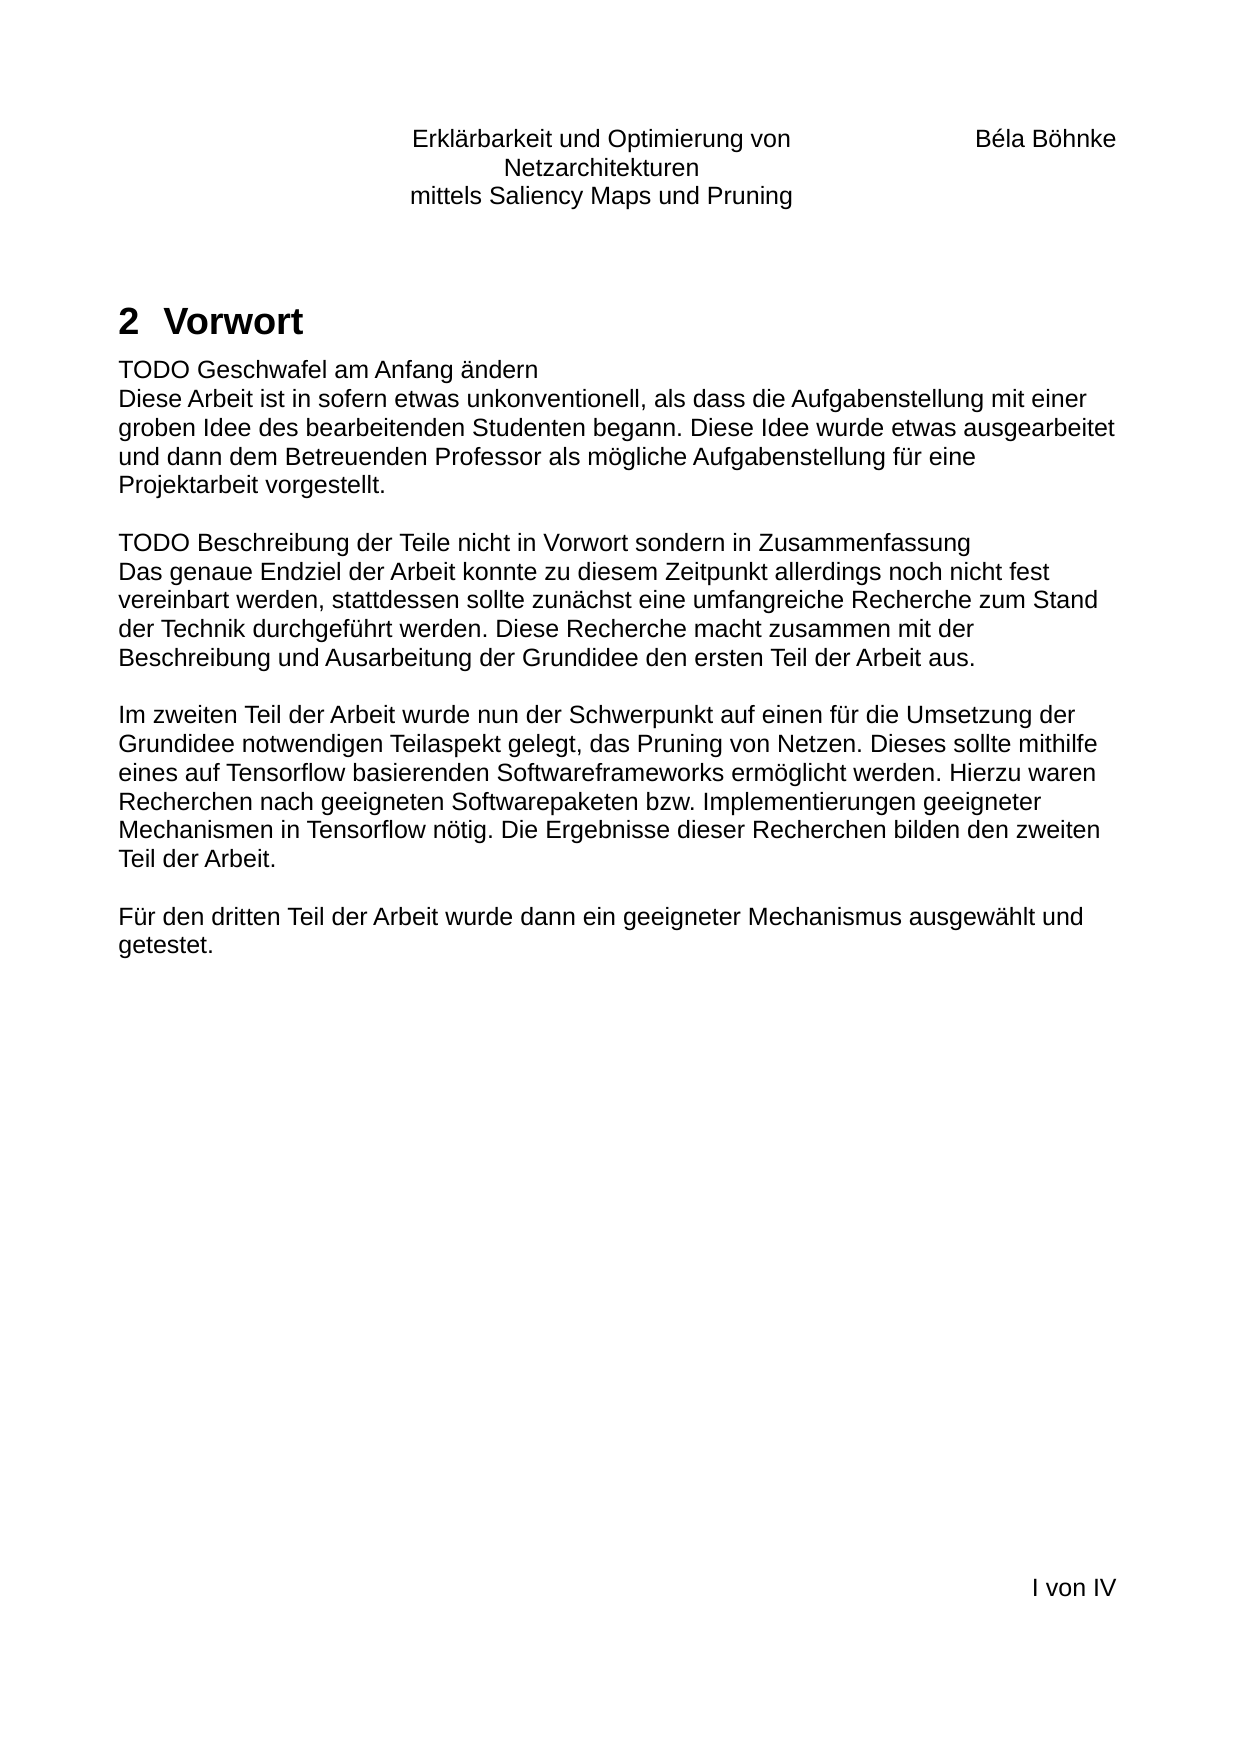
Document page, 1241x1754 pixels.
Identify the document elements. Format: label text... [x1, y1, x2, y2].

subtitle Vorwort [118, 299, 1122, 343]
text Das genaue Endziel der Arbeit konnte zu diesem Zeitpunkt allerdings noch nicht fest vereinbart werden, stattdessen sollte zunächst eine umfangreiche Recherche zum Stand der Technik durchgeführt werden. Diese Recherche macht zusammen mit der Beschreibung und Ausarbeitung der Grundidee den ersten Teil der Arbeit aus. [118, 556, 1122, 671]
text Für den dritten Teil der Arbeit wurde dann ein geeigneter Mechanismus ausgewählt und getestet. [118, 901, 1122, 959]
text TODO Beschreibung der Teile nicht in Vorwort sondern in Zusammenfassung [118, 528, 1122, 556]
text Im zweiten Teil der Arbeit wurde nun der Schwerpunkt auf einen für die Umsetzung der Grundidee notwendigen Teilaspekt gelegt, das Pruning von Netzen. Dieses sollte mithilfe eines auf Tensorflow basierenden Softwareframeworks ermöglicht werden. Hierzu waren Recherchen nach geeigneten Softwarepaketen bzw. Implementierungen geeigneter Mechanismen in Tensorflow nötig. Die Ergebnisse dieser Recherchen bilden den zweiten Teil der Arbeit. [118, 700, 1122, 873]
text TODO Geschwafel am Anfang ändern [118, 355, 1122, 384]
text Diese Arbeit ist in sofern etwas unkonventionell, als dass die Aufgabenstellung mit einer groben Idee des bearbeitenden Studenten begann. Diese Idee wurde etwas ausgearbeitet und dann dem Betreuenden Professor als mögliche Aufgabenstellung für eine Projektarbeit vorgestellt. [118, 384, 1122, 499]
